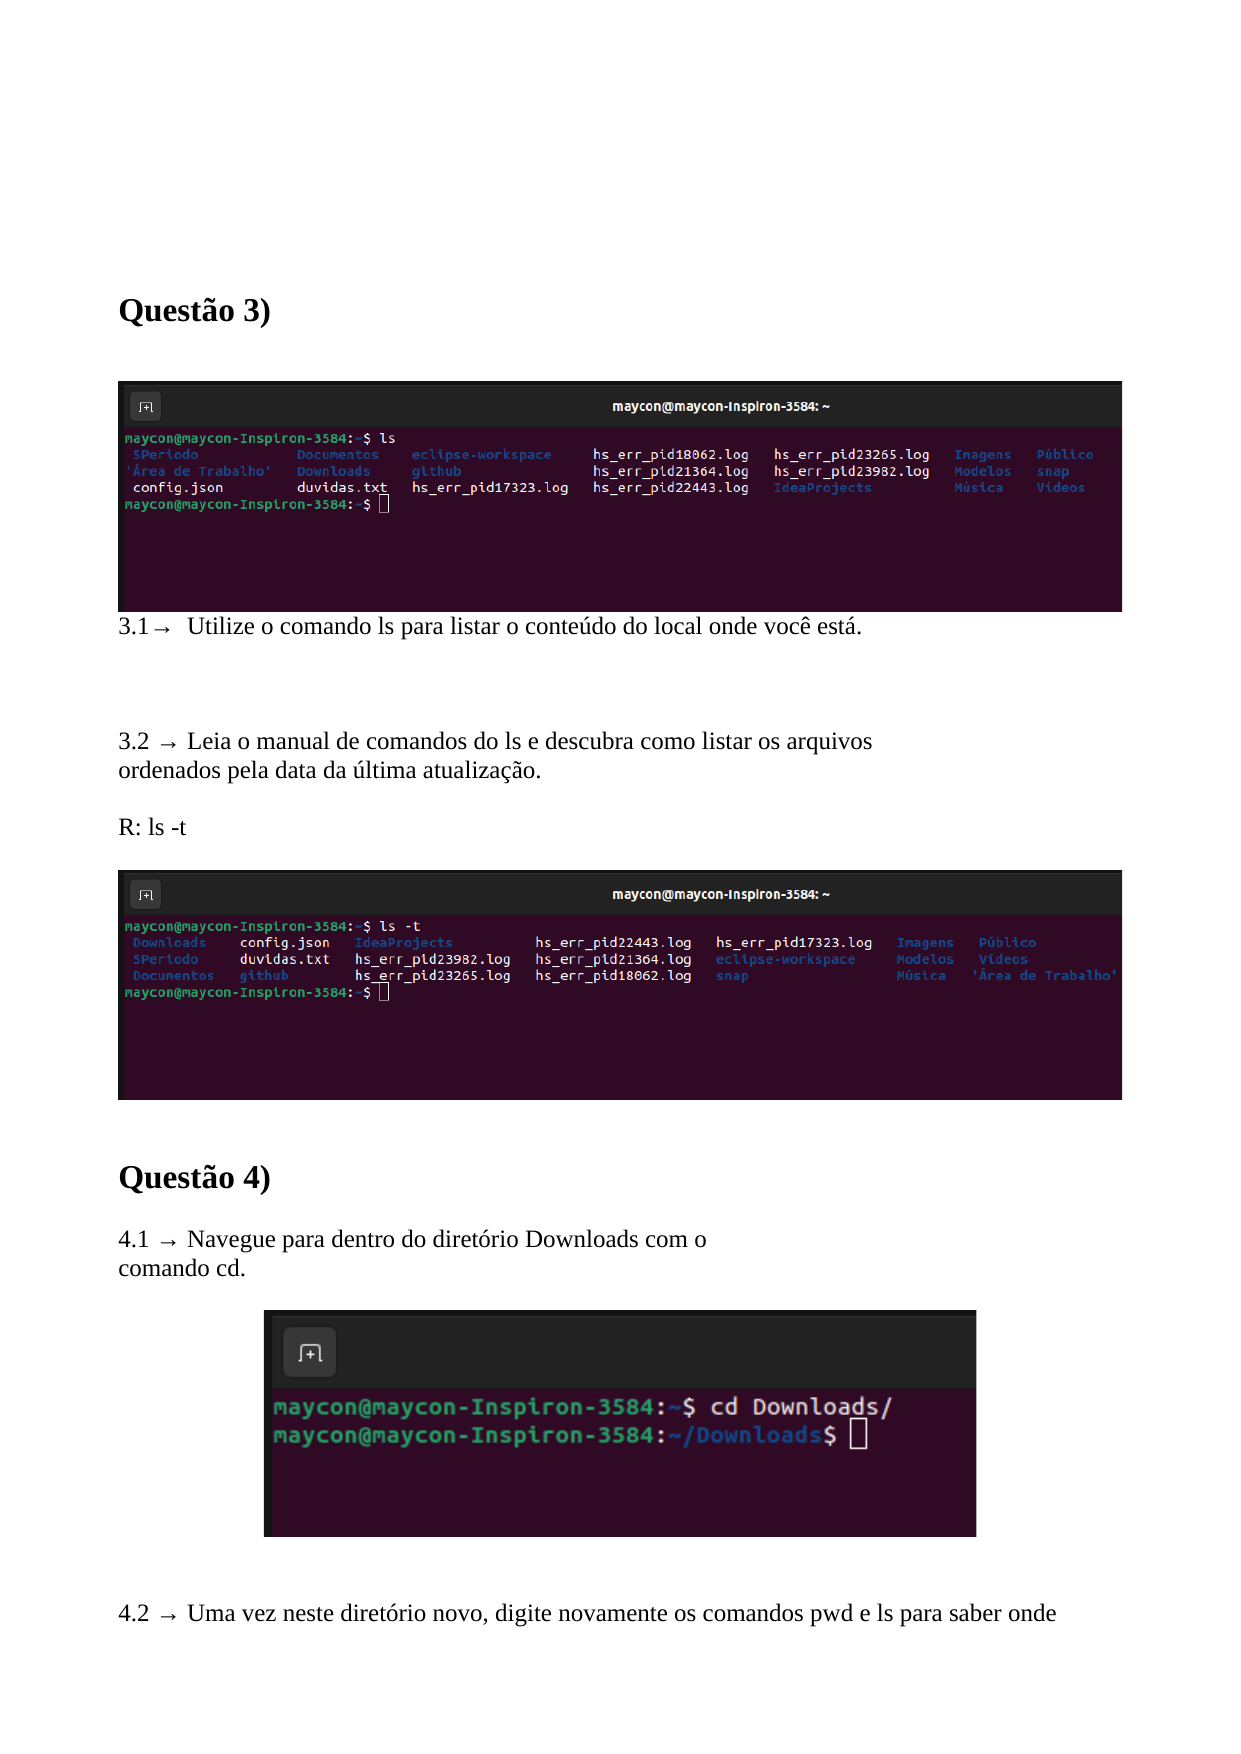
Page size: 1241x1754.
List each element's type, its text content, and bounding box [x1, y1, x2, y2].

text Questão 4) [118, 1157, 1122, 1195]
picture [118, 381, 1123, 612]
text 3.2 → Leia o manual de comandos do ls e descubra como listar os arquivos [118, 726, 1122, 755]
text [118, 358, 1122, 381]
text R: ls -t [118, 812, 1122, 841]
text 3.1→ Utilize o comando ls para listar o conteúdo do local onde você está. [118, 612, 1122, 640]
picture [118, 870, 1123, 1100]
text 4.1 → Navegue para dentro do diretório Downloads com o [118, 1224, 1122, 1253]
text Questão 3) [118, 291, 1122, 329]
text comando cd. [118, 1253, 1122, 1282]
text 4.2 → Uma vez neste diretório novo, digite novamente os comandos pwd e ls para saber onde [118, 1598, 1122, 1627]
picture [263, 1310, 977, 1537]
text ordenados pela data da última atualização. [118, 755, 1122, 784]
